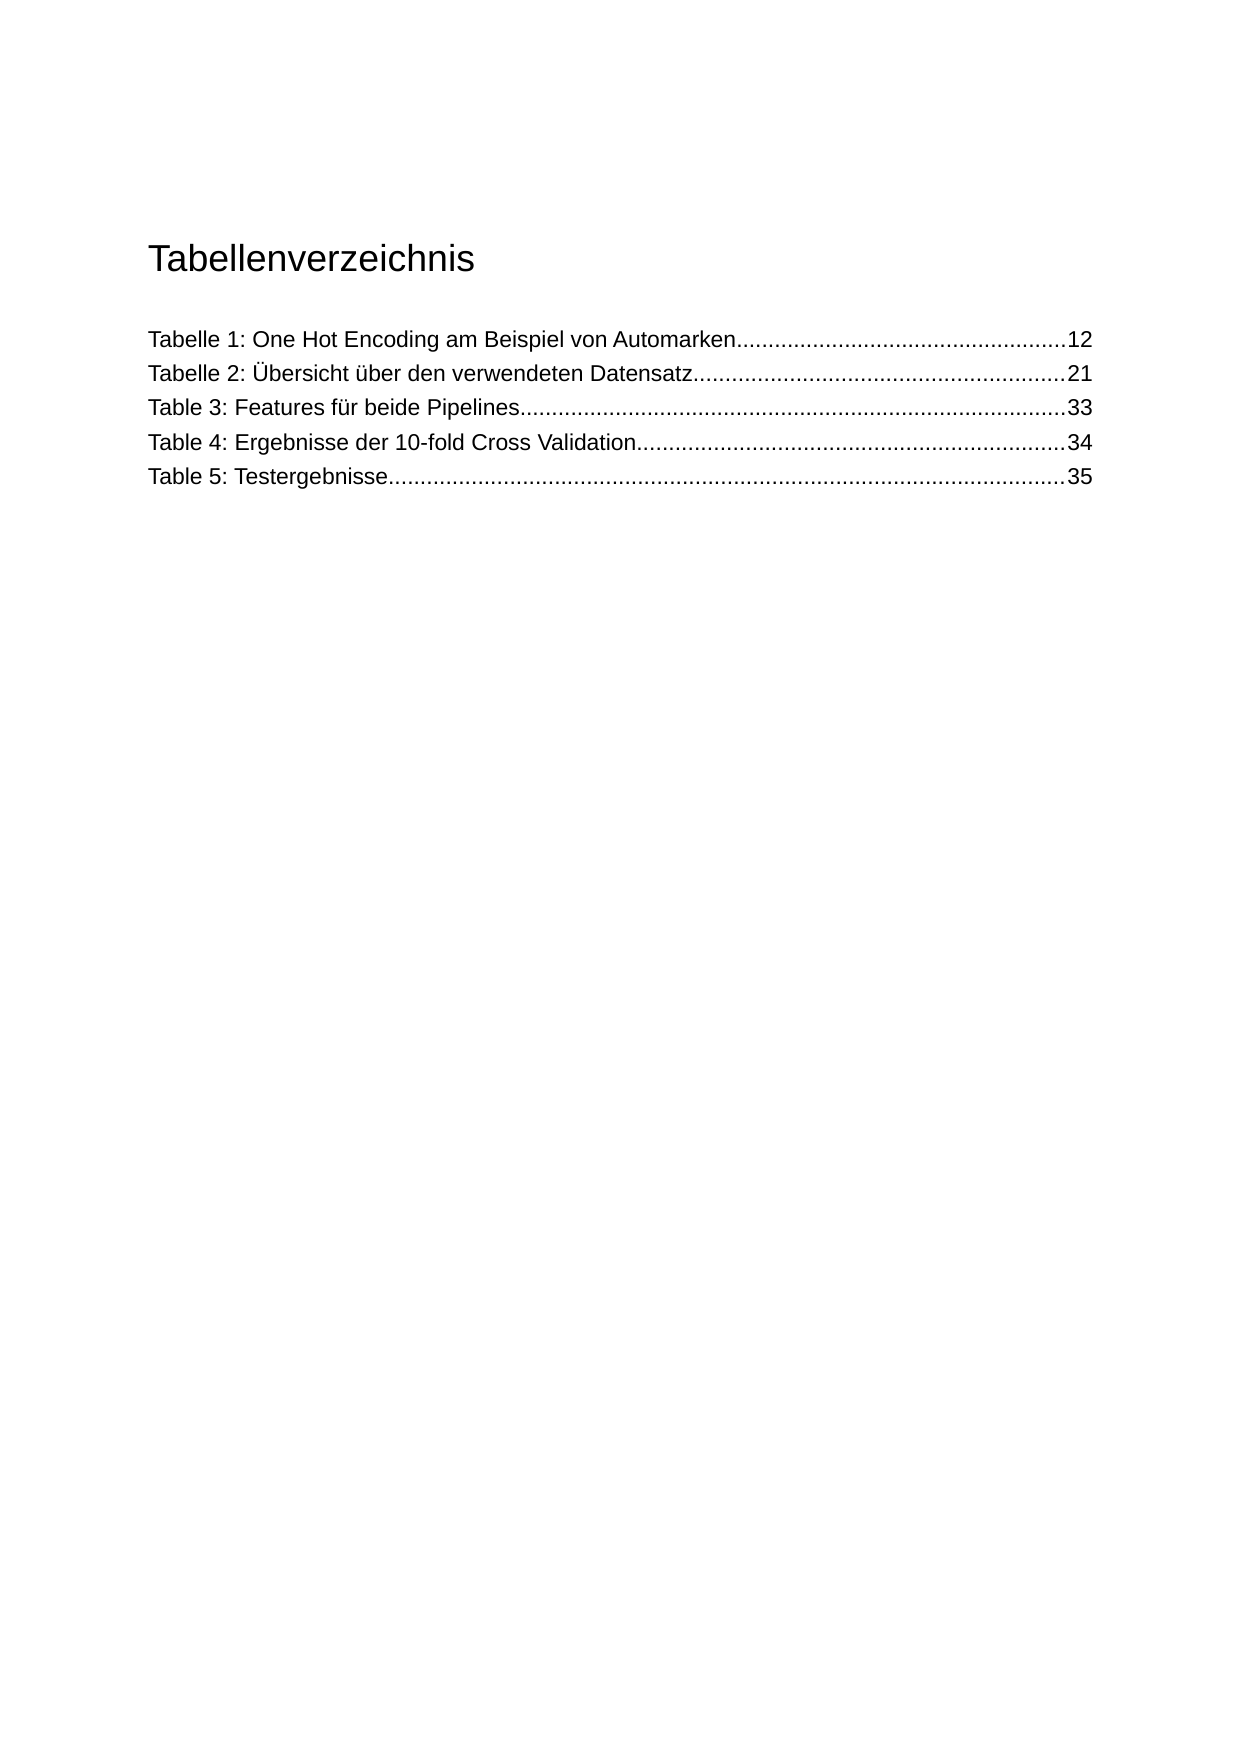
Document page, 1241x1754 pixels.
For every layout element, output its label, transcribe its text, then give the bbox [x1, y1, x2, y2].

text Tabelle 2: Übersicht über den verwendeten Datensatz 21 [148, 360, 1092, 387]
text Tabellenverzeichnis [148, 236, 1092, 279]
text Table 4: Ergebnisse der 10-fold Cross Validation 34 [148, 428, 1092, 455]
text Table 3: Features für beide Pipelines 33 [148, 394, 1092, 421]
text Tabelle 1: One Hot Encoding am Beispiel von Automarken 12 [148, 326, 1092, 352]
text Table 5: Testergebnisse 35 [148, 463, 1092, 489]
